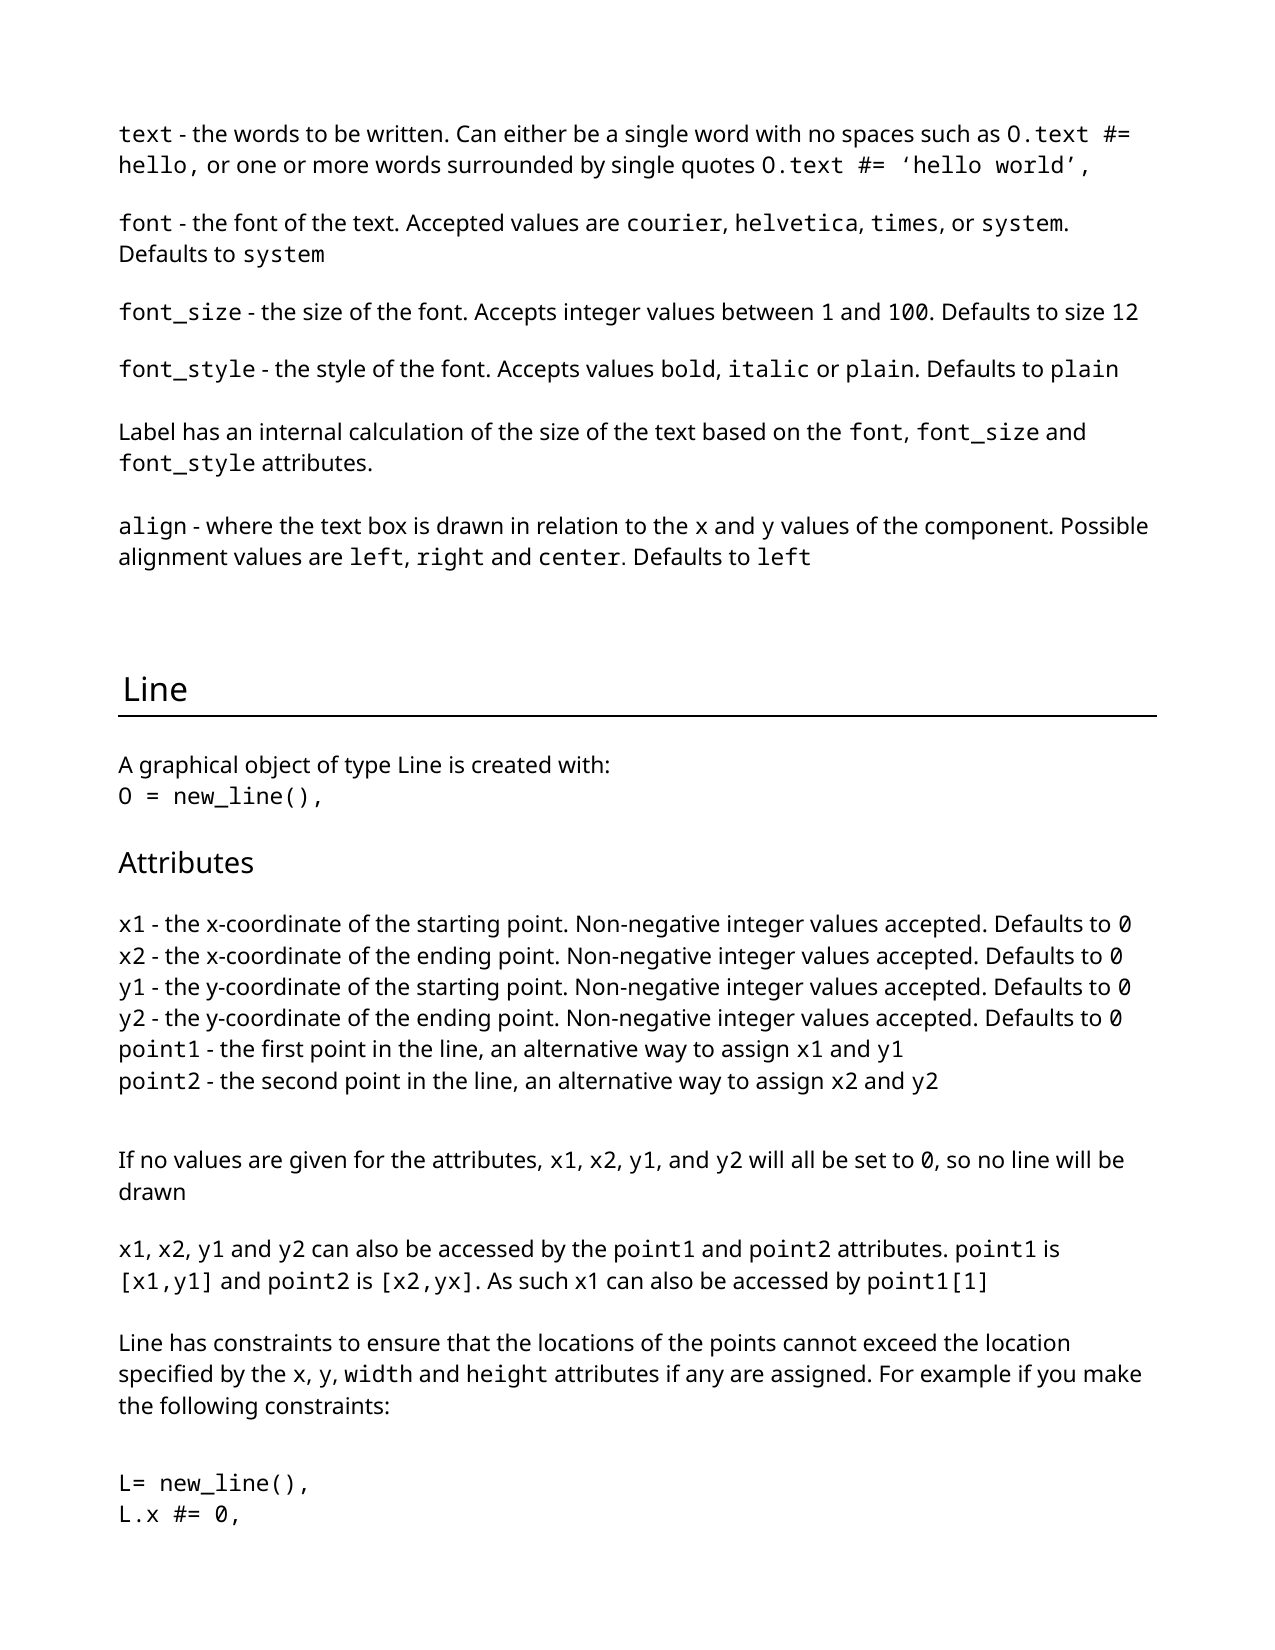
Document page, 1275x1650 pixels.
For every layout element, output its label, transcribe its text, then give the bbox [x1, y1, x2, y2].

text A graphical object of type Line is created with: O = new_line(), Attributes x1 - the x-coordinate of the starting point. Non-negative integer values accepted. Defaults to 0 x2 - the x-coordinate of the ending point. Non-negative integer values accepted. Defaults to 0 y1 - the y-coordinate of the starting point. Non-negative integer values accepted. Defaults to 0 y2 - the y-coordinate of the ending point. Non-negative integer values accepted. Defaults to 0 point1 - the first point in the line, an alternative way to assign x1 and y1 [118, 717, 1157, 1064]
text L= new_line(), [118, 1467, 1157, 1498]
text If no values are given for the attributes, x1, x2, y1, and y2 will all be set to 0, so no line will be drawn [118, 1144, 1157, 1207]
text x1, x2, y1 and y2 can also be accessed by the point1 and point2 attributes. point1 is [x1,y1] and point2 is [x2,yx]. As such x1 can also be accessed by point1[1] [118, 1207, 1157, 1296]
text Line [118, 603, 1157, 715]
text text - the words to be written. Can either be a single word with no spaces such as O.text #= hello, or one or more words surrounded by single quotes O.text #= ‘hello world’, [118, 118, 1157, 181]
text point2 - the second point in the line, an alternative way to assign x2 and y2 [118, 1064, 1157, 1096]
text L.x #= 0, [118, 1498, 1157, 1529]
text font - the font of the text. Accepted values are courier, helvetica, times, or system. Defaults to system font_size - the size of the font. Accepts integer values between 1 and 100. Defaults to size 12 font_style - the style of the font. Accepts values bold, italic or plain. Defaults to plain Label has an internal calculation of the size of the text based on the font, font_size and font_style attributes. [118, 181, 1157, 478]
text Line has constraints to ensure that the locations of the points cannot exceed the location specified by the x, y, width and height attributes if any are assigned. For example if you make the following constraints: [118, 1296, 1157, 1421]
text align - where the text box is drawn in relation to the x and y values of the component. Possible alignment values are left, right and center. Defaults to left [118, 510, 1157, 572]
